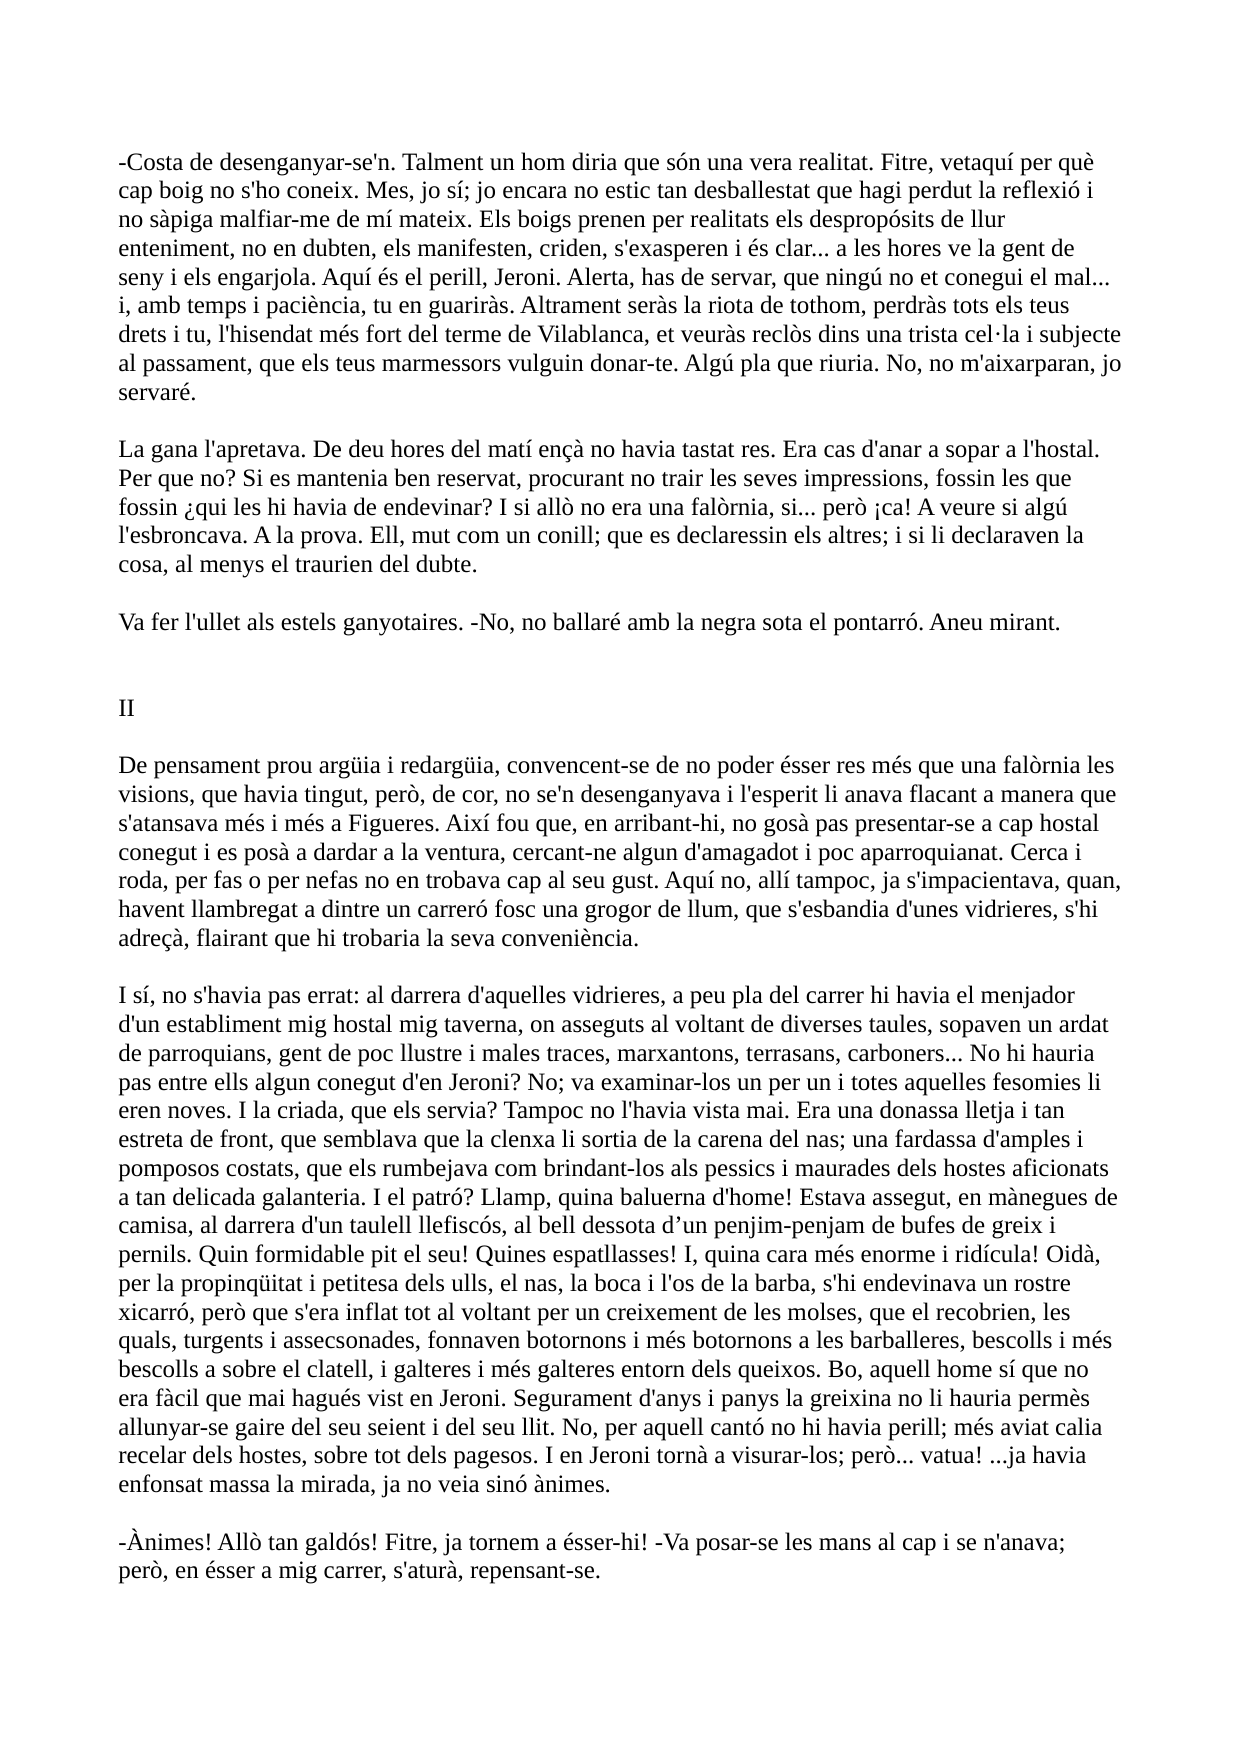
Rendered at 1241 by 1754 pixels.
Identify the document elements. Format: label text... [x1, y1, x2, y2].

text -Ànimes! Allò tan galdós! Fitre, ja tornem a ésser-hi! -Va posar-se les mans al cap i se n'anava; però, en ésser a mig carrer, s'aturà, repensant-se. [118, 1527, 1122, 1584]
text I sí, no s'havia pas errat: al darrera d'aquelles vidrieres, a peu pla del carrer hi havia el menjador d'un establiment mig hostal mig taverna, on asseguts al voltant de diverses taules, sopaven un ardat de parroquians, gent de poc llustre i males traces, marxantons, terrasans, carboners... No hi hauria pas entre ells algun conegut d'en Jeroni? No; va examinar-los un per un i totes aquelles fesomies li eren noves. I la criada, que els servia? Tampoc no l'havia vista mai. Era una donassa lletja i tan estreta de front, que semblava que la clenxa li sortia de la carena del nas; una fardassa d'amples i pomposos costats, que els rumbejava com brindant-los als pessics i maurades dels hostes aficionats a tan delicada galanteria. I el patró? Llamp, quina baluerna d'home! Estava assegut, en mànegues de camisa, al darrera d'un taulell llefiscós, al bell dessota d’un penjim-penjam de bufes de greix i pernils. Quin formidable pit el seu! Quines espatllasses! I, quina cara més enorme i ridícula! Oidà, per la propinqüitat i petitesa dels ulls, el nas, la boca i l'os de la barba, s'hi endevinava un rostre xicarró, però que s'era inflat tot al voltant per un creixement de les molses, que el recobrien, les quals, turgents i assecsonades, fonnaven botornons i més botornons a les barballeres, bescolls i més bescolls a sobre el clatell, i galteres i més galteres entorn dels queixos. Bo, aquell home sí que no era fàcil que mai hagués vist en Jeroni. Segurament d'anys i panys la greixina no li hauria permès allunyar-se gaire del seu seient i del seu llit. No, per aquell cantó no hi havia perill; més aviat calia recelar dels hostes, sobre tot dels pagesos. I en Jeroni tornà a visurar-los; però... vatua! ...ja havia enfonsat massa la mirada, ja no veia sinó ànimes. [118, 981, 1122, 1498]
text De pensament prou argüia i redargüia, convencent-se de no poder ésser res més que una falòrnia les visions, que havia tingut, però, de cor, no se'n desenganyava i l'esperit li anava flacant a manera que s'atansava més i més a Figueres. Així fou que, en arribant-hi, no gosà pas presentar-se a cap hostal conegut i es posà a dardar a la ventura, cercant-ne algun d'amagadot i poc aparroquianat. Cerca i roda, per fas o per nefas no en trobava cap al seu gust. Aquí no, allí tampoc, ja s'impacientava, quan, havent llambregat a dintre un carreró fosc una grogor de llum, que s'esbandia d'unes vidrieres, s'hi adreçà, flairant que hi trobaria la seva conveniència. [118, 751, 1122, 952]
text Va fer l'ullet als estels ganyotaires. -No, no ballaré amb la negra sota el pontarró. Aneu mirant. [118, 607, 1122, 636]
text -Costa de desenganyar-se'n. Talment un hom diria que són una vera realitat. Fitre, vetaquí per què cap boig no s'ho coneix. Mes, jo sí; jo encara no estic tan desballestat que hagi perdut la reflexió i no sàpiga malfiar-me de mí mateix. Els boigs prenen per realitats els despropósits de llur enteniment, no en dubten, els manifesten, criden, s'exasperen i és clar... a les hores ve la gent de seny i els engarjola. Aquí és el perill, Jeroni. Alerta, has de servar, que ningú no et conegui el mal... i, amb temps i paciència, tu en guariràs. Altrament seràs la riota de tothom, perdràs tots els teus drets i tu, l'hisendat més fort del terme de Vilablanca, et veuràs reclòs dins una trista cel·la i subjecte al passament, que els teus marmessors vulguin donar-te. Algú pla que riuria. No, no m'aixarparan, jo servaré. [118, 147, 1122, 406]
text II [118, 693, 1122, 722]
text La gana l'apretava. De deu hores del matí ençà no havia tastat res. Era cas d'anar a sopar a l'hostal. Per que no? Si es mantenia ben reservat, procurant no trair les seves impressions, fossin les que fossin ¿qui les hi havia de endevinar? I si allò no era una falòrnia, si... però ¡ca! A veure si algú l'esbroncava. A la prova. Ell, mut com un conill; que es declaressin els altres; i si li declaraven la cosa, al menys el traurien del dubte. [118, 434, 1122, 578]
